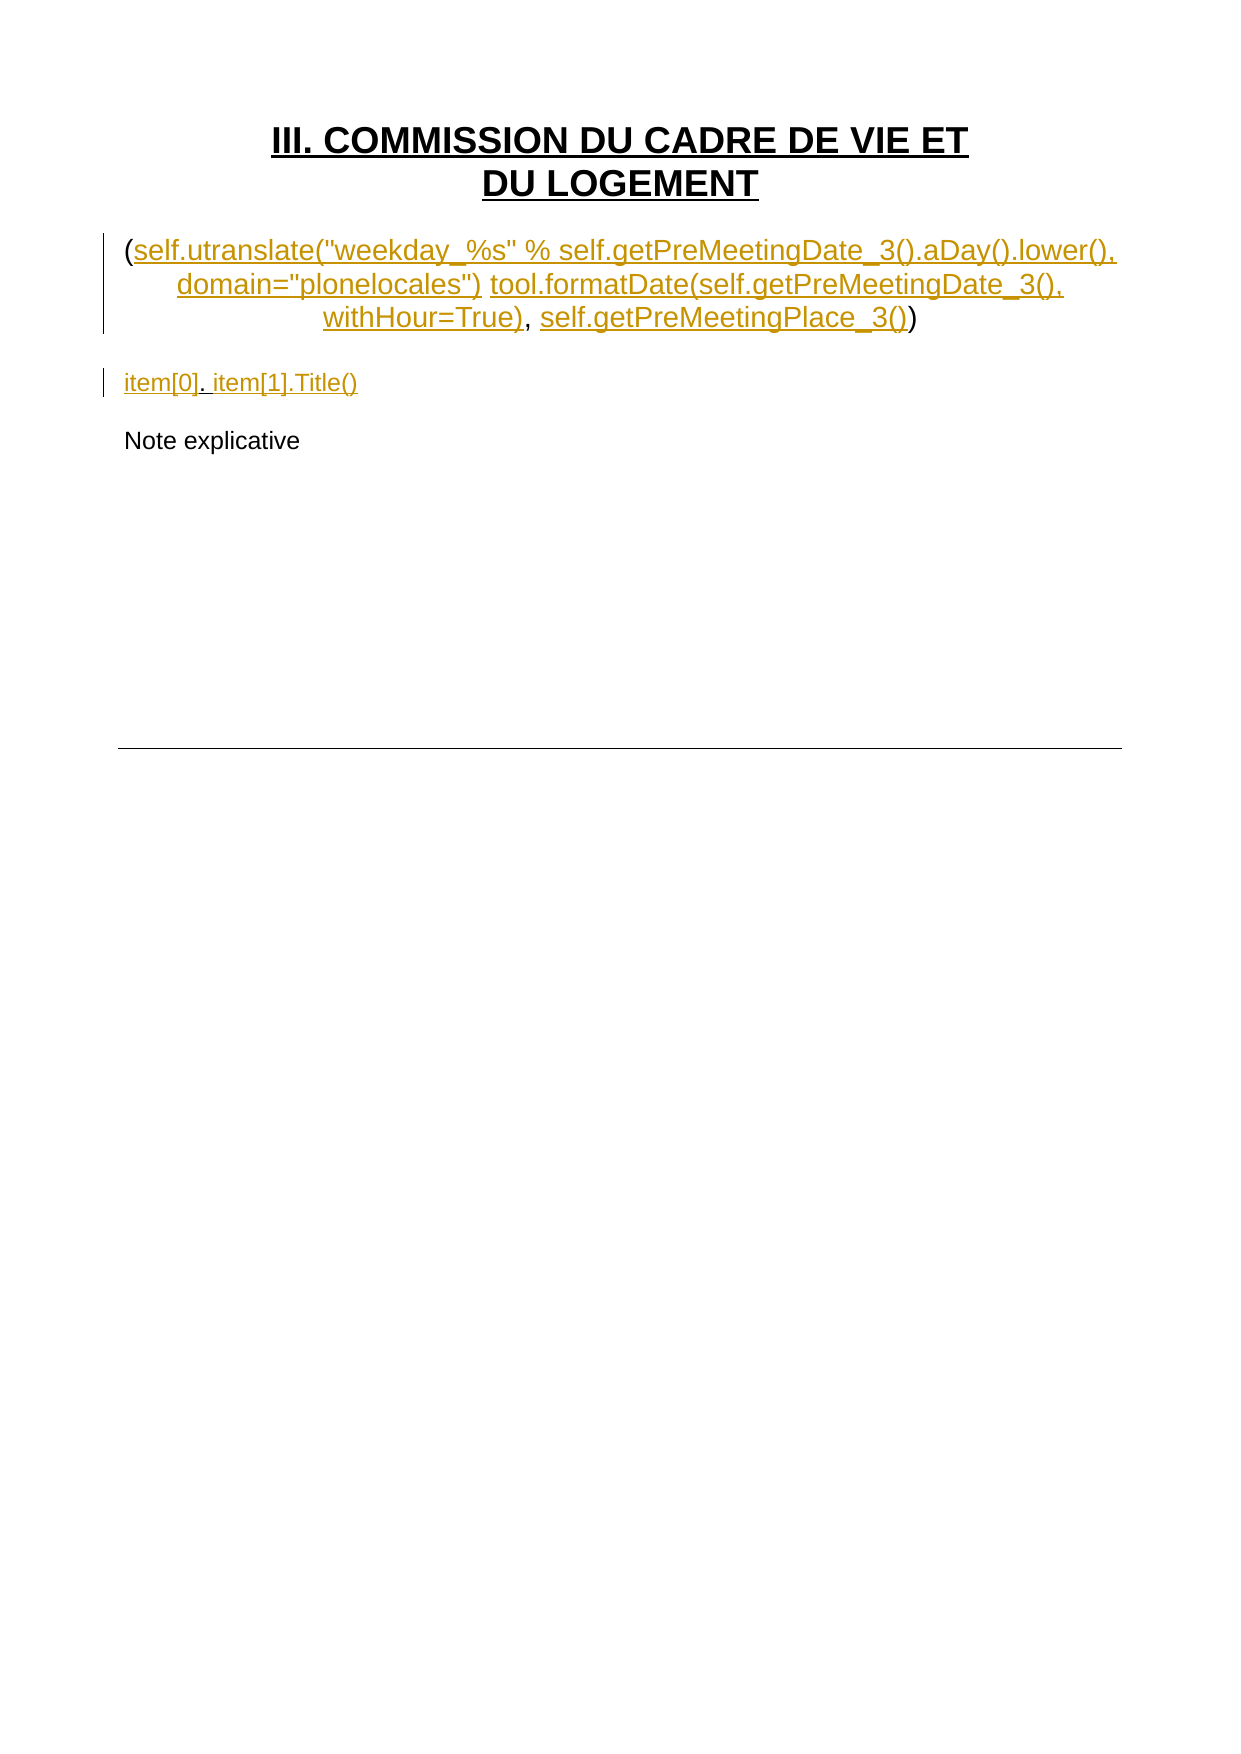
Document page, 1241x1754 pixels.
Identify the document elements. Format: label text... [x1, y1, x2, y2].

text (self.utranslate("weekday_%s" % self.getPreMeetingDate_3().aDay().lower(), domain="plonelocales") tool.formatDate(self.getPreMeetingDate_3(), withHour=True), self.getPreMeetingPlace_3()) [118, 233, 1122, 334]
table_header item[0]. item[1].Title() Note explicative [118, 363, 1122, 748]
text III. COMMISSION DU CADRE DE VIE ET [118, 118, 1122, 161]
text DU LOGEMENT [118, 161, 1122, 204]
